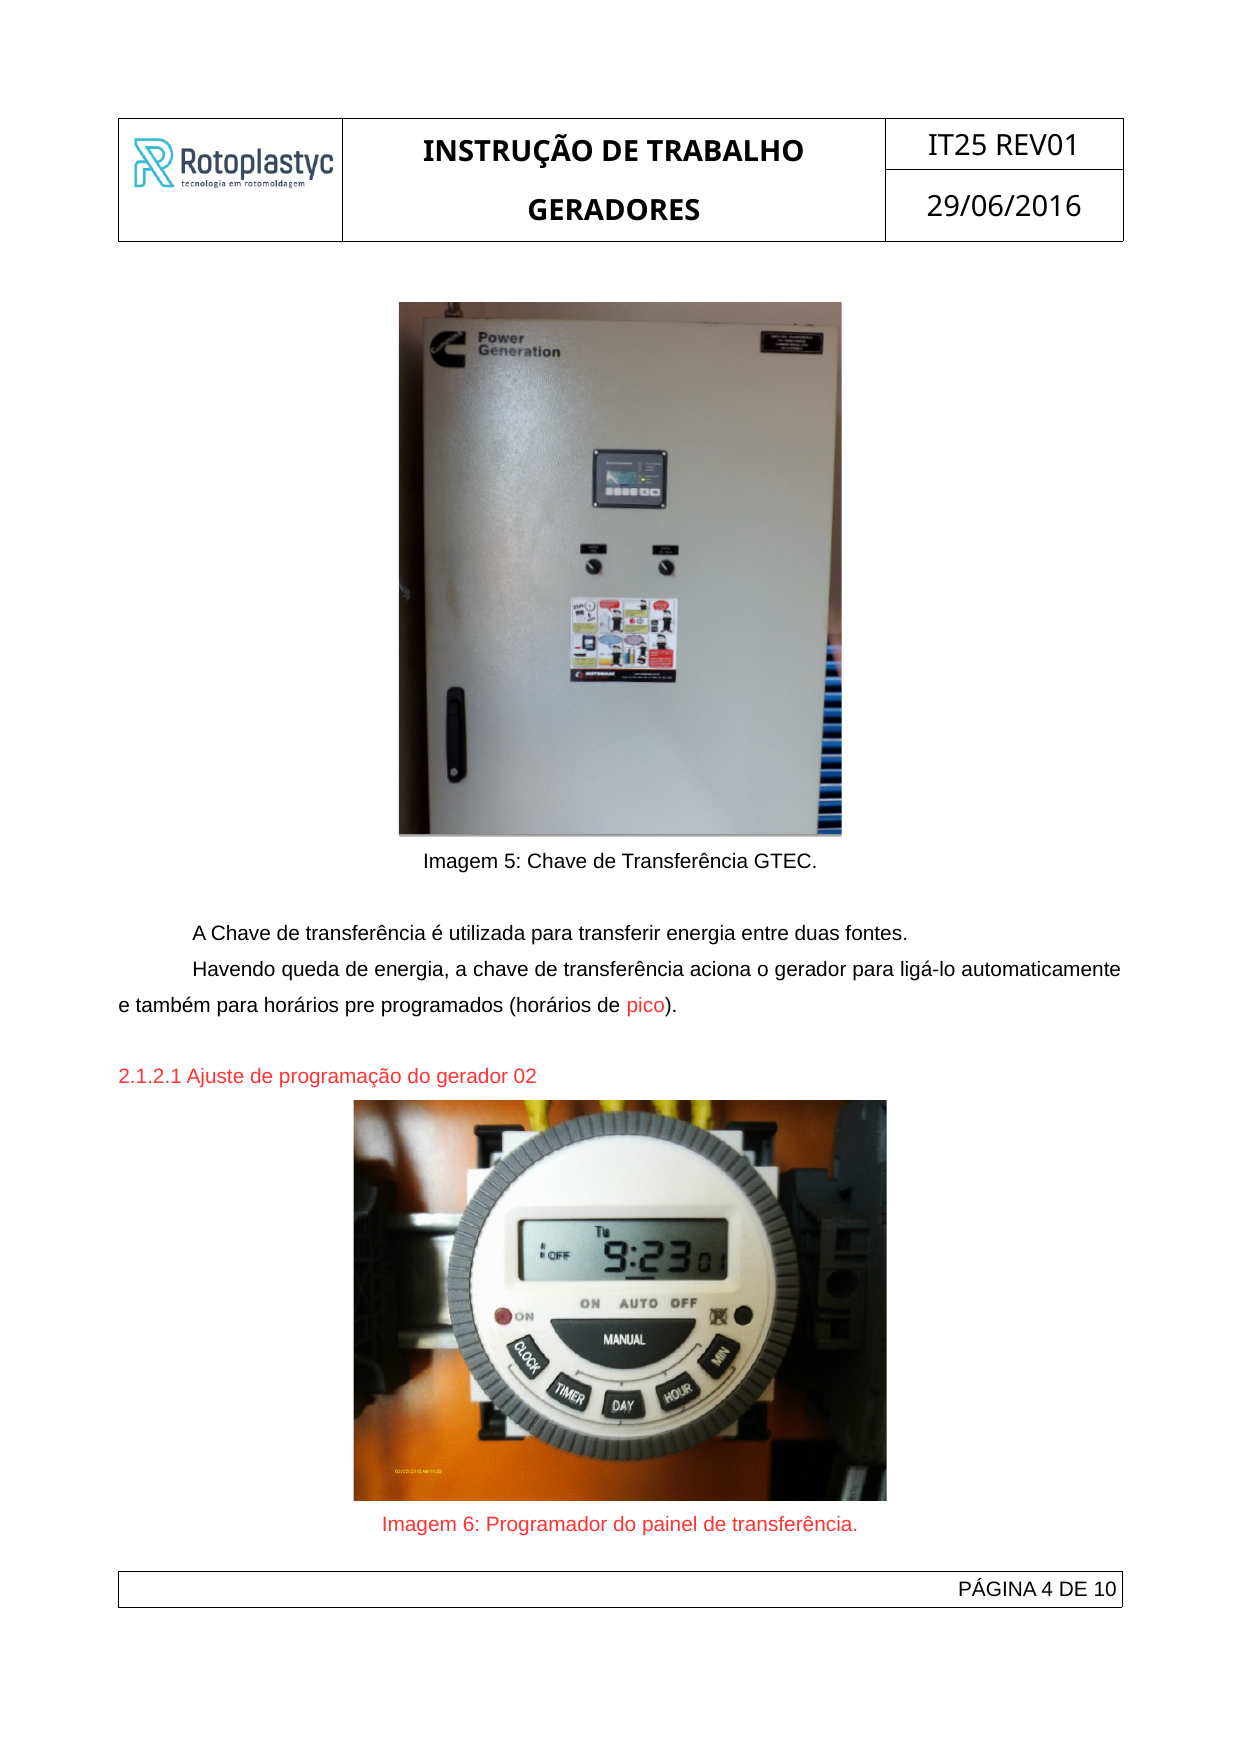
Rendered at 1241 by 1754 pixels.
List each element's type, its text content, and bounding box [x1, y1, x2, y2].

text Imagem 5: Chave de Transferência GTEC. [118, 299, 1122, 873]
picture [353, 1100, 887, 1501]
picture [398, 302, 842, 837]
text Havendo queda de energia, a chave de transferência aciona o gerador para ligá-lo automaticamente e também para horários pre programados (horários de pico). [118, 957, 1122, 1016]
text A Chave de transferência é utilizada para transferir energia entre duas fontes. [118, 921, 1122, 944]
text Imagem 6: Programador do painel de transferência. [118, 1100, 1122, 1536]
picture [131, 132, 338, 193]
text 2.1.2.1 Ajuste de programação do gerador 02 [118, 1064, 1122, 1088]
